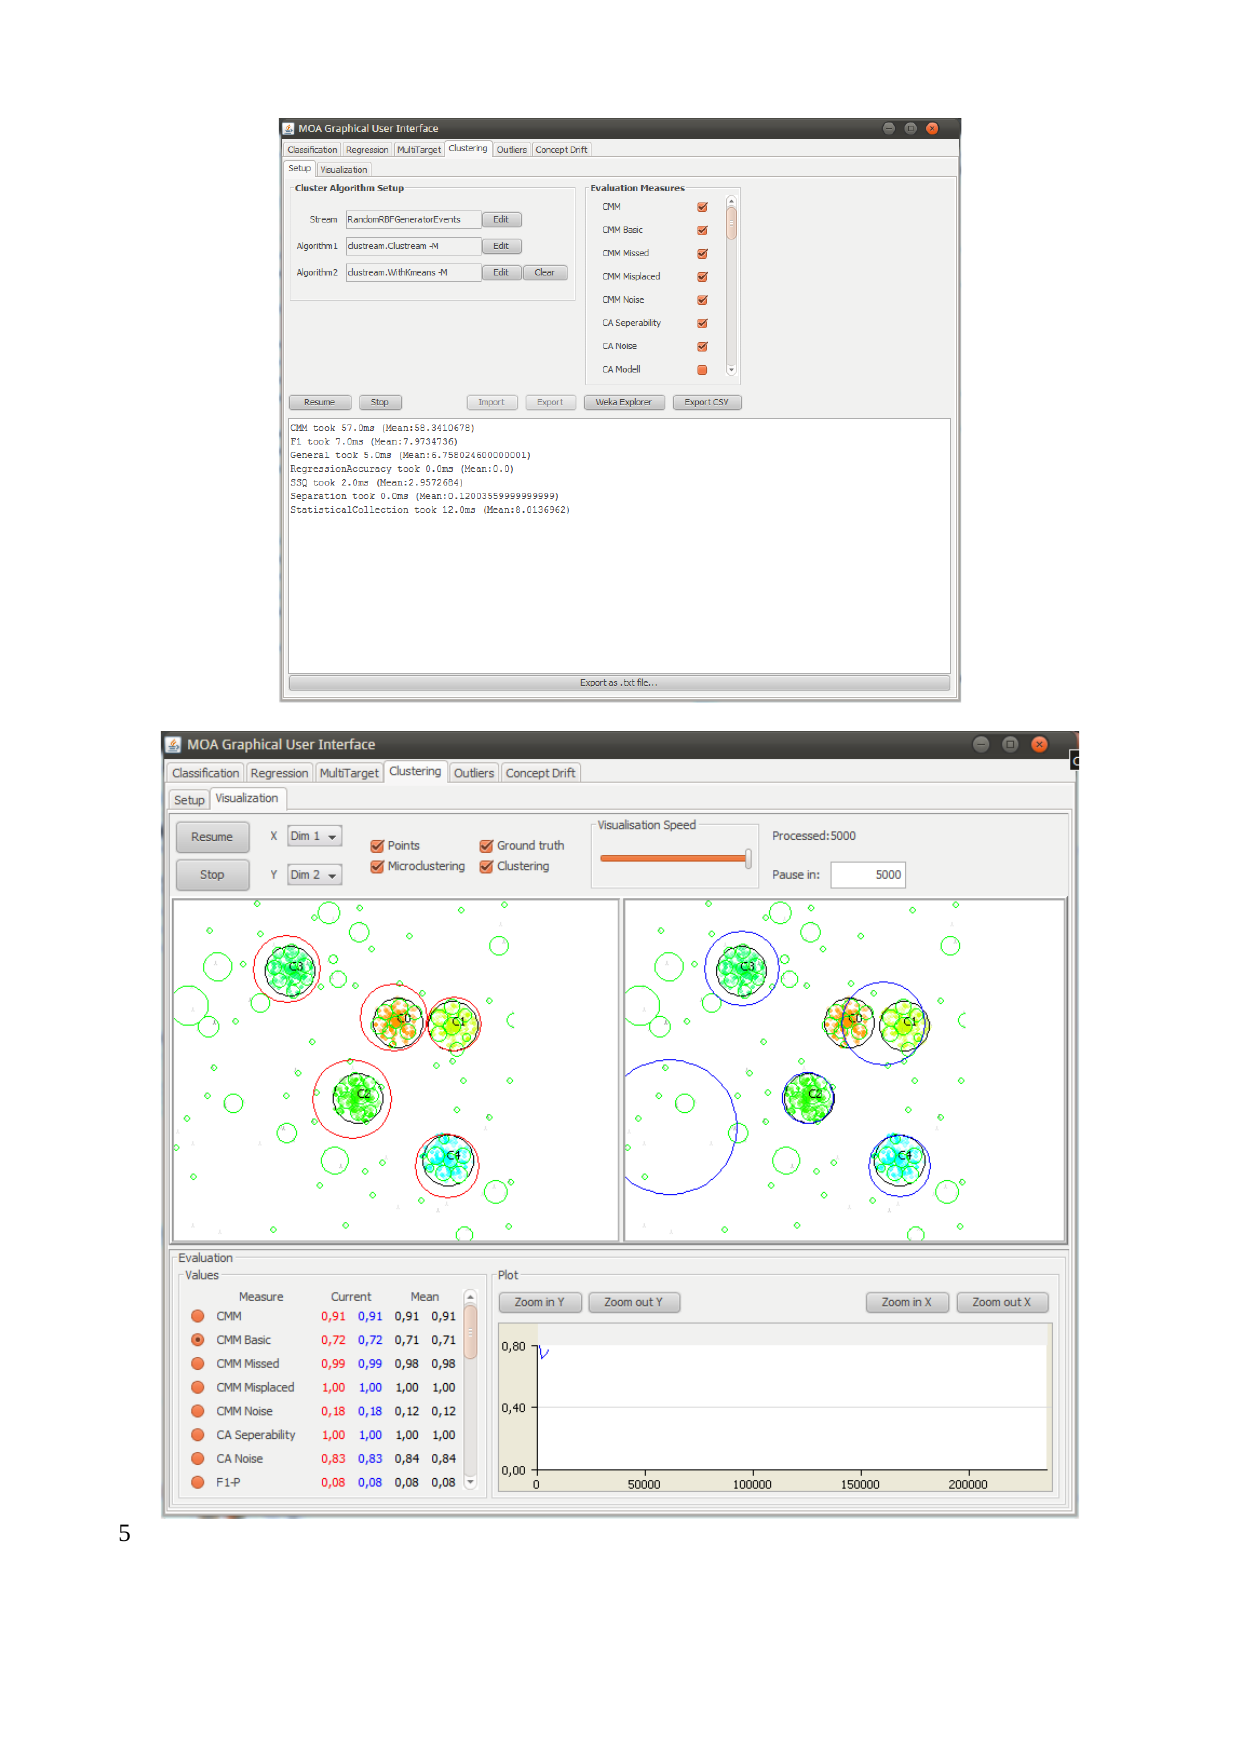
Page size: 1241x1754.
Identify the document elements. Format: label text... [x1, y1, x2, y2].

picture [278, 118, 962, 703]
text 5 [118, 952, 1122, 1547]
picture [160, 731, 1080, 1519]
